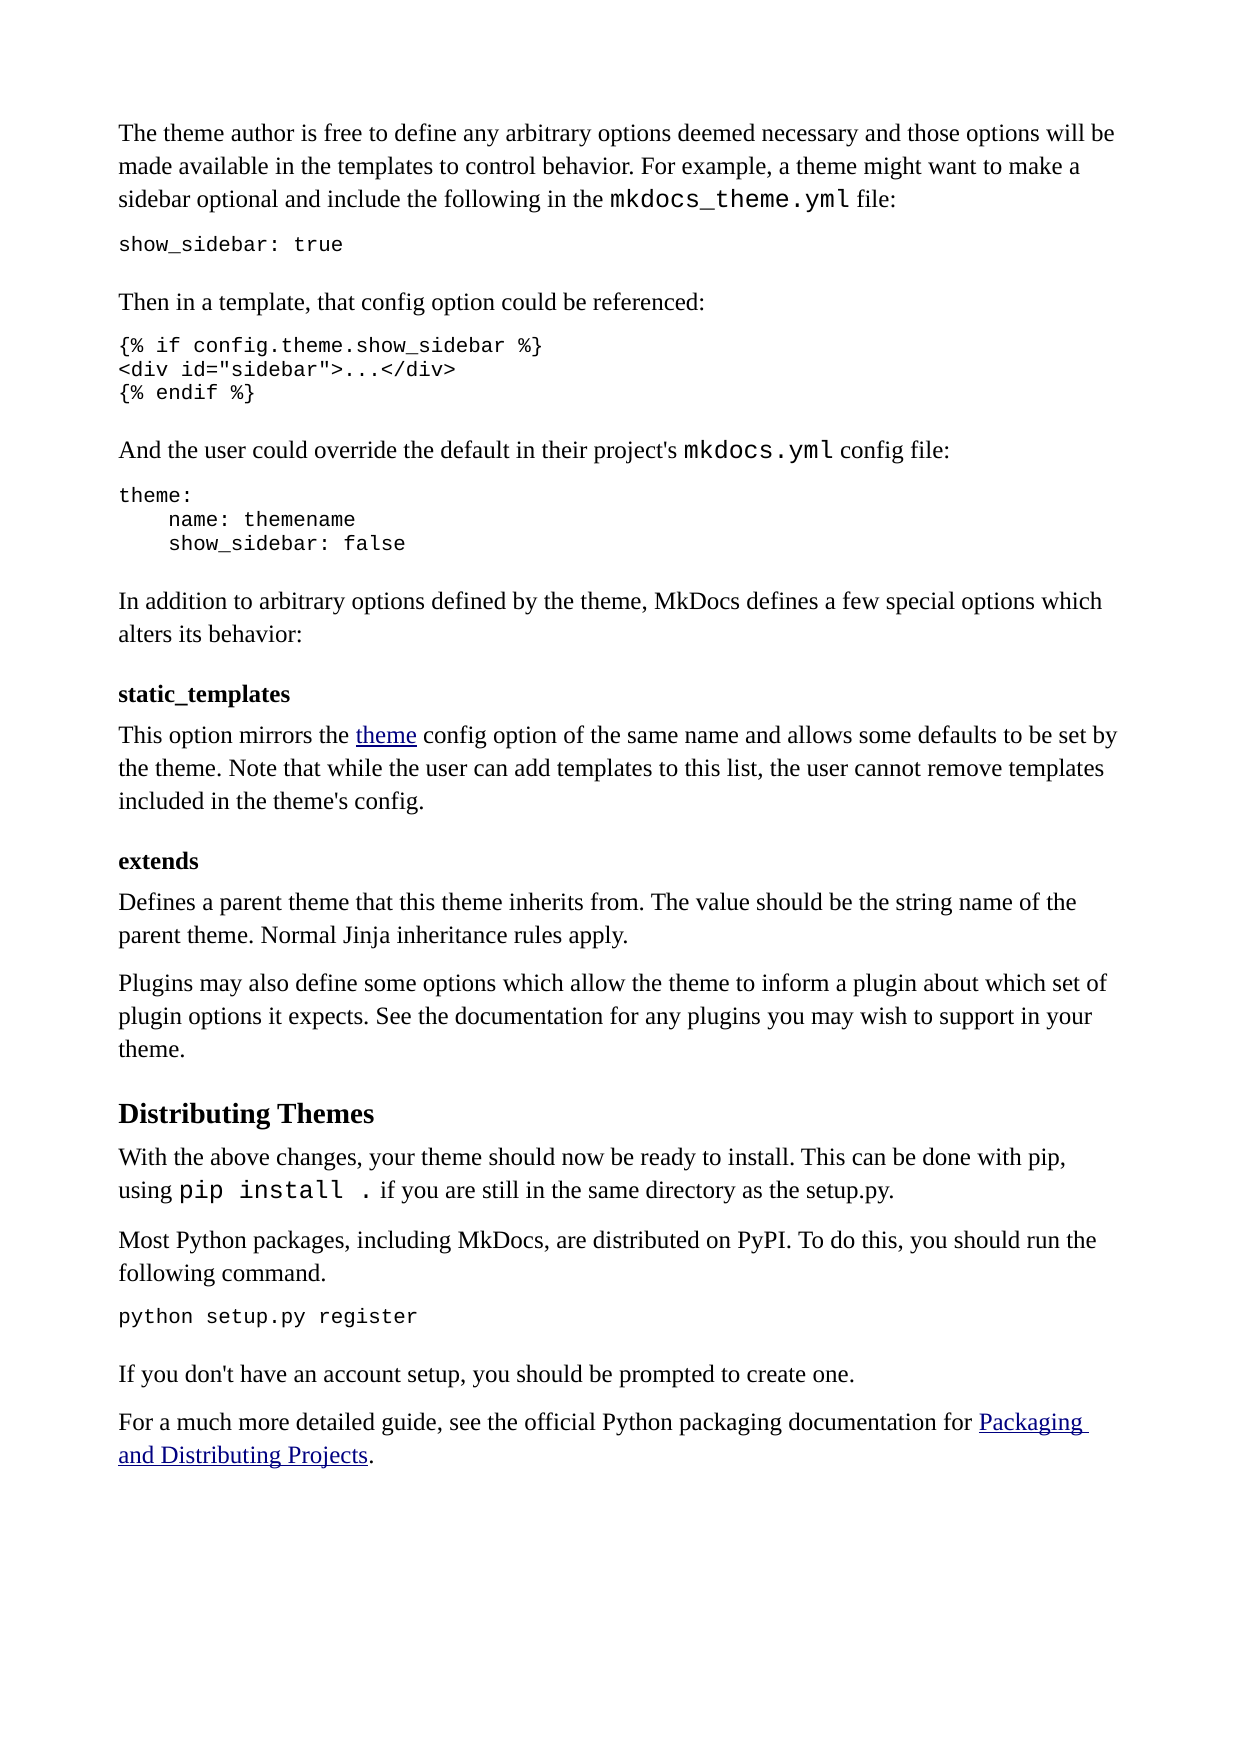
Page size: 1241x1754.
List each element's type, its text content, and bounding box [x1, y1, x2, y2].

text name: themename [118, 509, 1122, 533]
subtitle extends [118, 846, 1122, 875]
text theme: [118, 485, 1122, 509]
text {% if config.theme.show_sidebar %} [118, 335, 1122, 358]
text Plugins may also define some options which allow the theme to inform a plugin about which set of plugin options it expects. See the documentation for any plugins you may wish to support in your theme. [118, 968, 1122, 1063]
text show_sidebar: true [118, 234, 1122, 258]
text With the above changes, your theme should now be ready to install. This can be done with pip, using pip install . if you are still in the same directory as the setup.py. [118, 1142, 1122, 1206]
text Then in a template, that config option could be referenced: [118, 287, 1122, 316]
text Most Python packages, including MkDocs, are distributed on PyPI. To do this, you should run the following command. [118, 1225, 1122, 1287]
text {% endif %} [118, 382, 1122, 406]
text And the user could override the default in their project's mkdocs.yml config file: [118, 435, 1122, 466]
text <div id="sidebar">...</div> [118, 358, 1122, 382]
subtitle Distributing Themes [118, 1096, 1122, 1130]
text The theme author is free to define any arbitrary options deemed necessary and those options will be made available in the templates to control behavior. For example, a theme might want to make a sidebar optional and include the following in the mkdocs_theme.yml file: [118, 118, 1122, 215]
text For a much more detailed guide, see the official Python packaging documentation for Packaging and Distributing Projects. [118, 1407, 1122, 1468]
text This option mirrors the theme config option of the same name and allows some defaults to be set by the theme. Note that while the user can add templates to this list, the user cannot remove templates included in the theme's config. [118, 720, 1122, 815]
text Defines a parent theme that this theme inherits from. The value should be the string name of the parent theme. Normal Jinja inheritance rules apply. [118, 887, 1122, 949]
text In addition to arbitrary options defined by the theme, MkDocs defines a few special options which alters its behavior: [118, 586, 1122, 647]
subtitle static_templates [118, 679, 1122, 708]
text show_sidebar: false [118, 533, 1122, 556]
text python setup.py register [118, 1306, 1122, 1330]
text If you don't have an account setup, you should be prompted to create one. [118, 1359, 1122, 1388]
